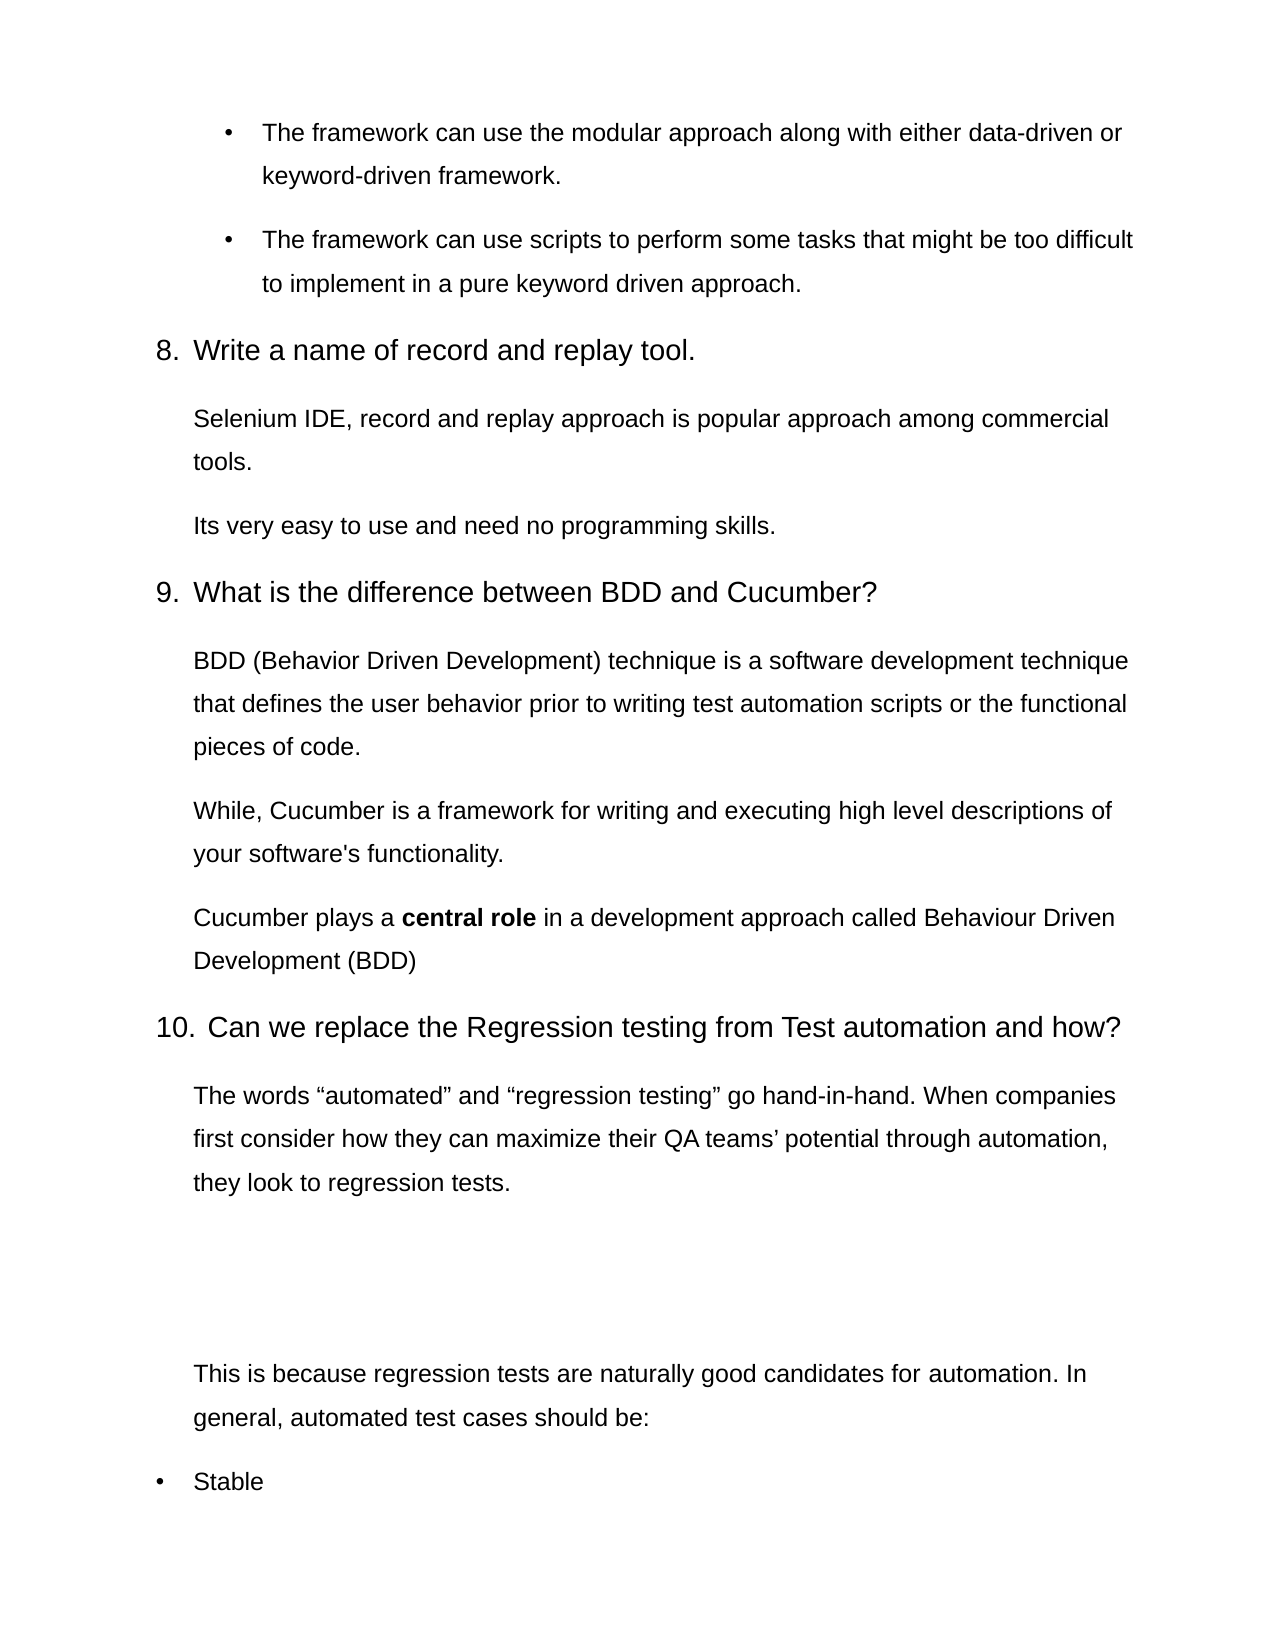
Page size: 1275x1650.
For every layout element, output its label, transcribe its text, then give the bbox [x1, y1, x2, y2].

list The framework can use the modular approach along with either data-driven or keyword-driven framework. [224, 118, 1157, 190]
list This is because regression tests are naturally good candidates for automation. In general, automated test cases should be: [156, 1359, 1157, 1431]
list Cucumber plays a central role in a development approach called Behaviour Driven Development (BDD) [156, 903, 1157, 975]
list BDD (Behavior Driven Development) technique is a software development technique that defines the user behavior prior to writing test automation scripts or the functional pieces of code. [156, 646, 1157, 761]
list The framework can use scripts to perform some tasks that might be too difficult to implement in a pure keyword driven approach. [224, 225, 1157, 297]
list The words “automated” and “regression testing” go hand-in-hand. When companies first consider how they can maximize their QA teams’ potential through automation, they look to regression tests. [156, 1081, 1157, 1196]
list Can we replace the Regression testing from Test automation and how? [156, 1010, 1157, 1044]
list Selenium IDE, record and replay approach is popular approach among commercial tools. [156, 404, 1157, 476]
list While, Cucumber is a framework for writing and executing high level descriptions of your software's functionality. [156, 796, 1157, 868]
list Stable [156, 1467, 1157, 1495]
list What is the difference between BDD and Cucumber? [156, 575, 1157, 608]
list Write a name of record and replay tool. [156, 332, 1157, 366]
list Its very easy to use and need no programming skills. [156, 511, 1157, 539]
